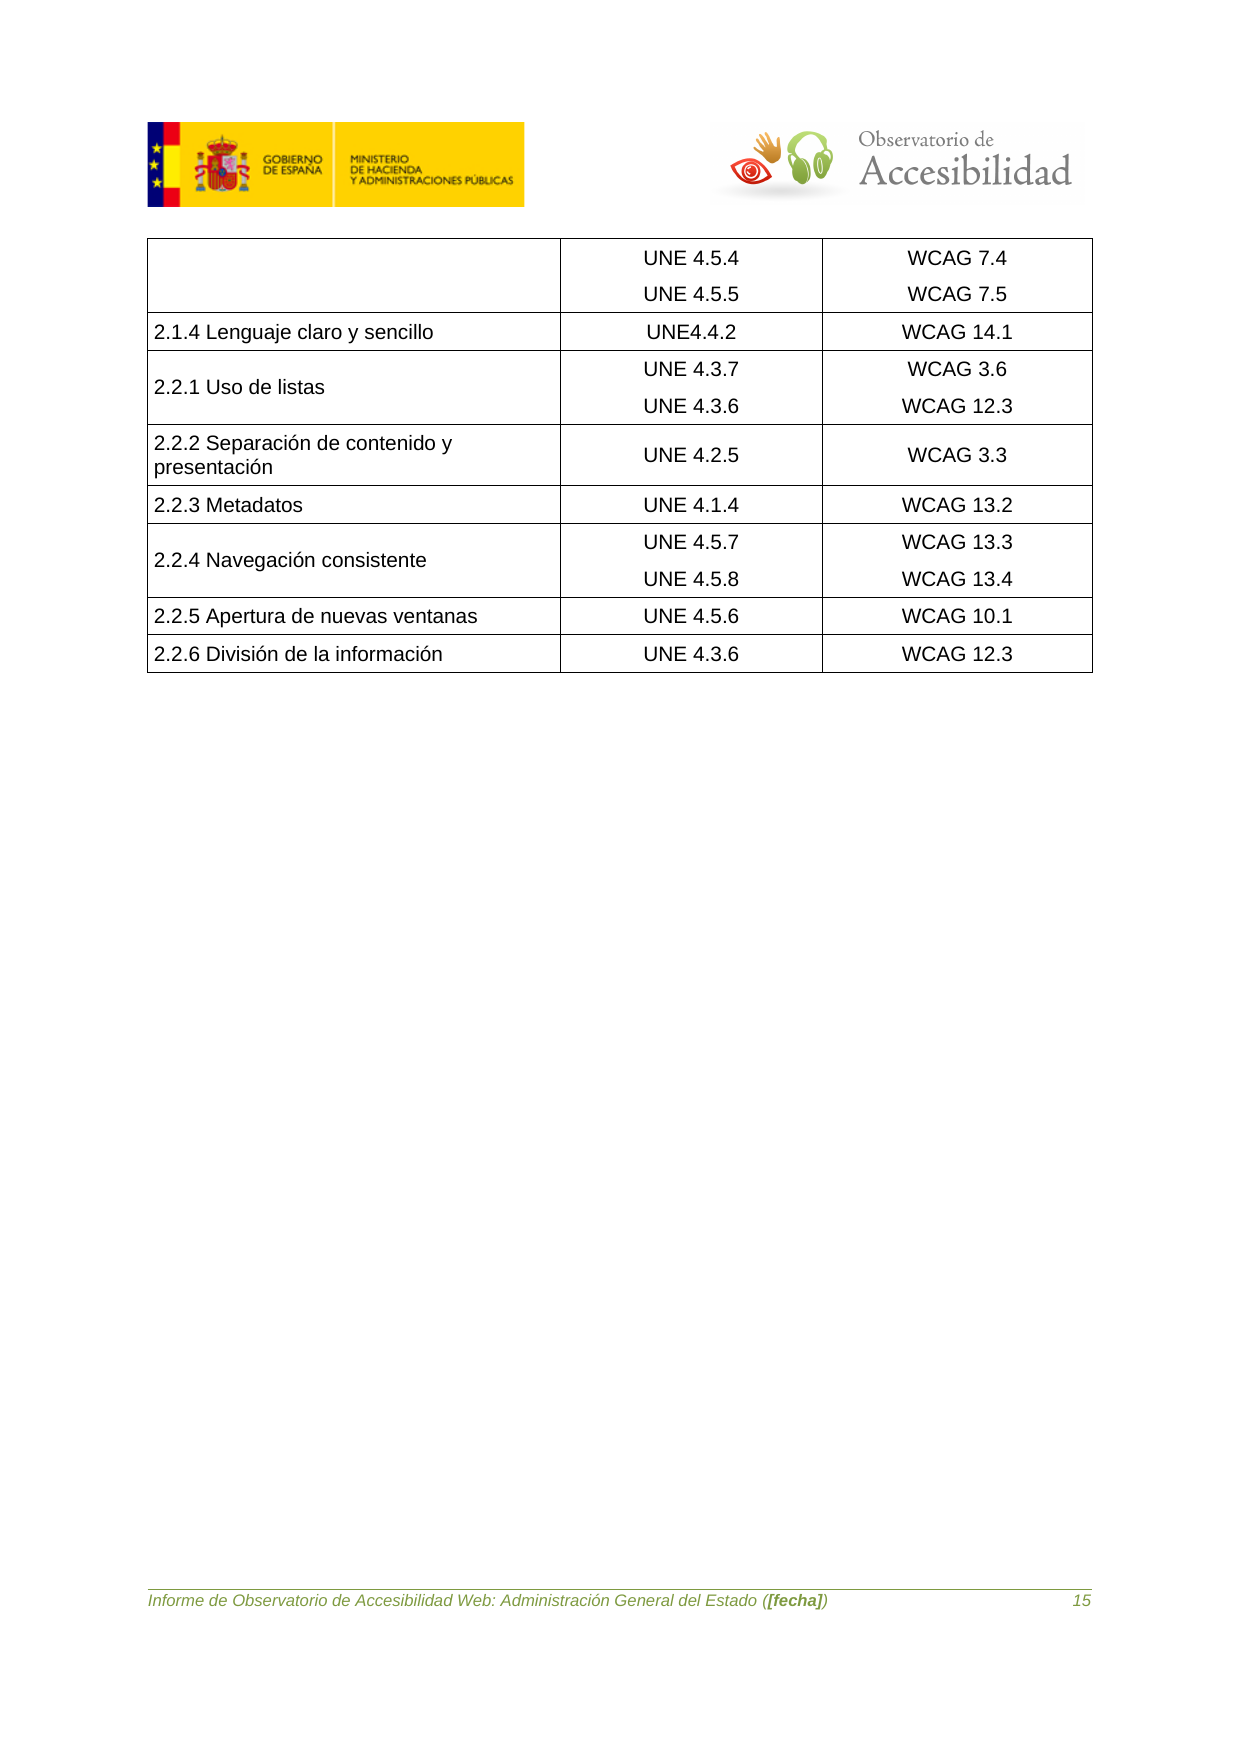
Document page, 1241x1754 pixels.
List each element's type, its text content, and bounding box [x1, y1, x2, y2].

table_cell UNE 4.3.7 UNE 4.3.6 [561, 351, 822, 424]
table_cell 2.2.2 Separación de contenido y presentación [148, 425, 560, 485]
table_cell WCAG 3.3 [823, 425, 1092, 485]
table_cell UNE 4.5.6 [561, 598, 822, 634]
table_cell UNE4.4.2 [561, 313, 822, 350]
table_cell 2.2.4 Navegación consistente [148, 524, 560, 597]
table_cell 2.2.3 Metadatos [148, 486, 560, 523]
table_cell WCAG 12.3 [823, 635, 1092, 672]
table_cell UNE 4.5.7 UNE 4.5.8 [561, 524, 822, 597]
picture [710, 122, 1086, 205]
table_cell UNE 4.5.4 UNE 4.5.5 [561, 239, 822, 312]
table_cell WCAG 3.6 WCAG 12.3 [823, 351, 1092, 424]
table_cell 2.2.1 Uso de listas [148, 351, 560, 424]
table_cell 2.2.5 Apertura de nuevas ventanas [148, 598, 560, 634]
table_cell WCAG 14.1 [823, 313, 1092, 350]
table_cell UNE 4.1.4 [561, 486, 822, 523]
table_cell 2.2.6 División de la información [148, 635, 560, 672]
table_cell WCAG 7.4 WCAG 7.5 [823, 239, 1092, 312]
table_cell 2.1.4 Lenguaje claro y sencillo [148, 313, 560, 350]
table_cell UNE 4.3.6 [561, 635, 822, 672]
table_cell WCAG 10.1 [823, 598, 1092, 634]
table_cell WCAG 13.3 WCAG 13.4 [823, 524, 1092, 597]
picture [147, 122, 525, 207]
table_cell UNE 4.2.5 [561, 425, 822, 485]
table_cell WCAG 13.2 [823, 486, 1092, 523]
table_cell [148, 239, 560, 312]
